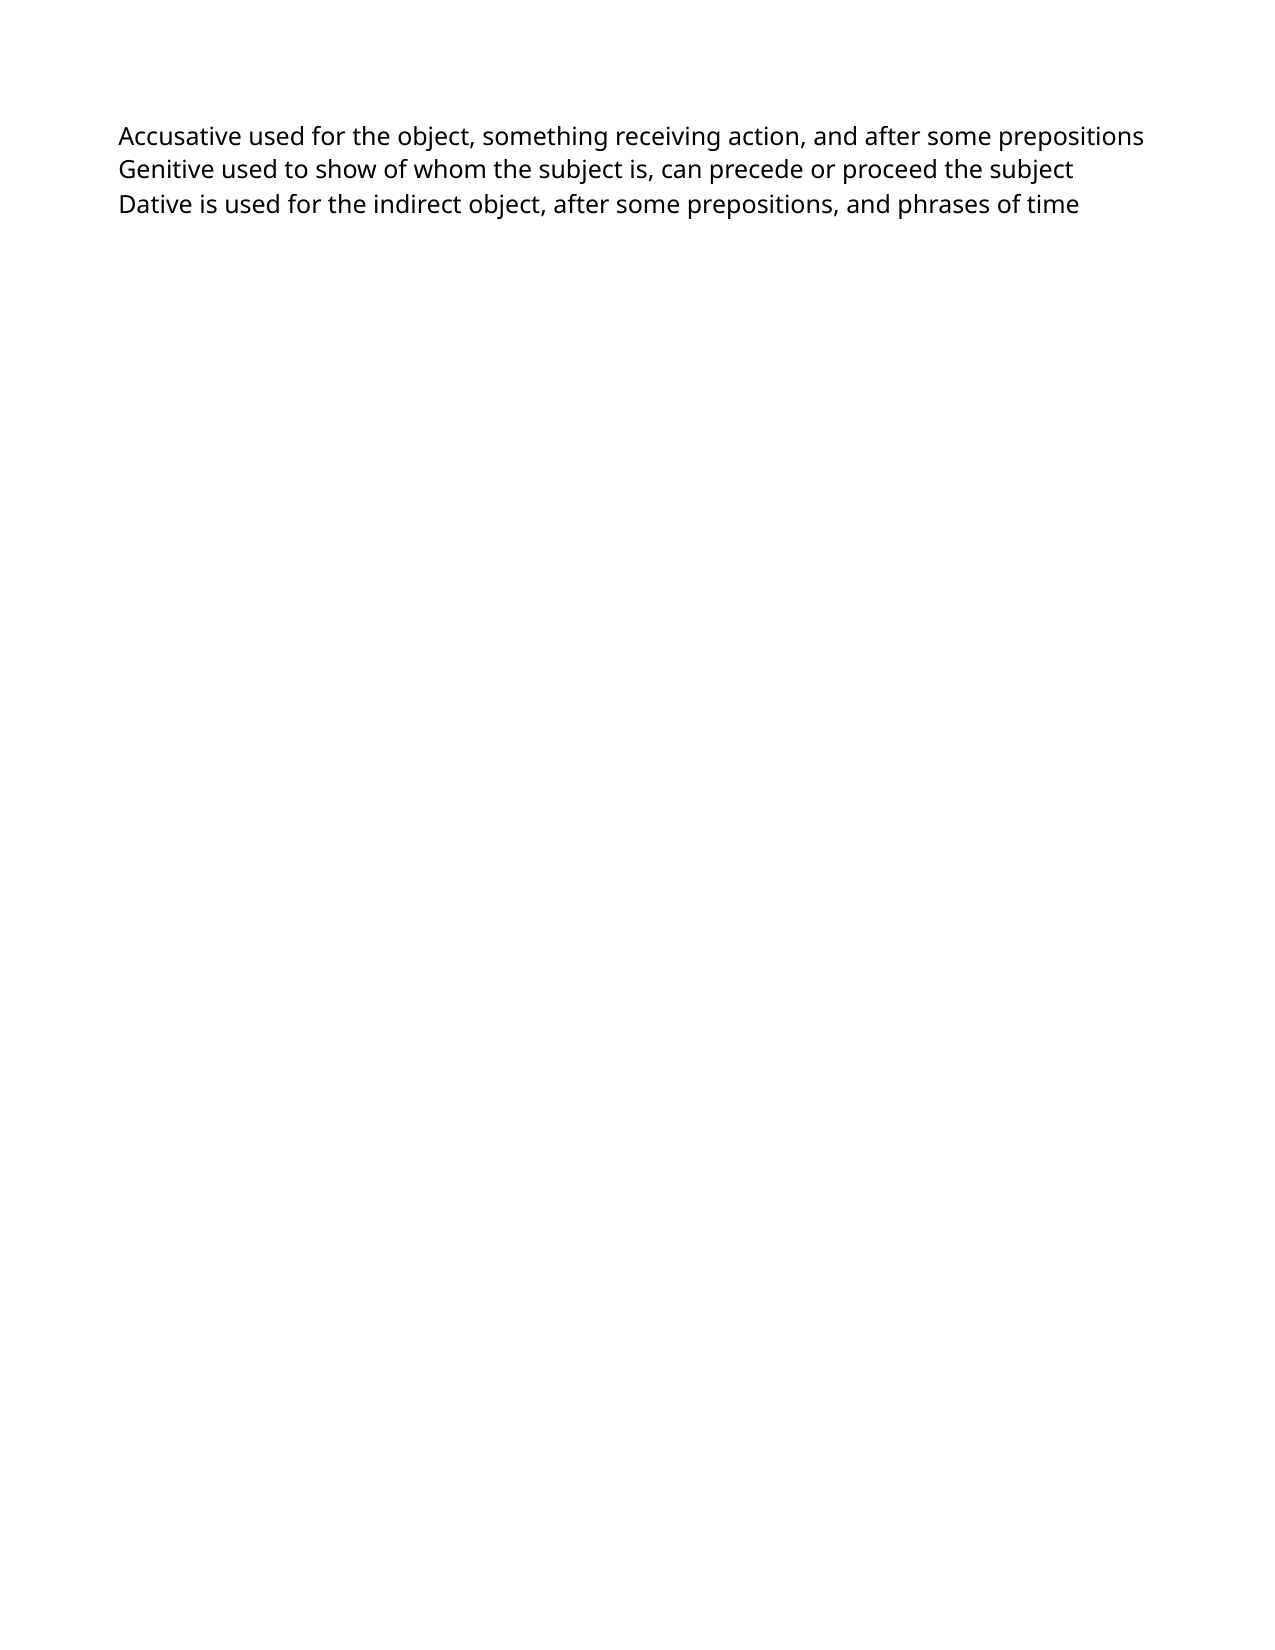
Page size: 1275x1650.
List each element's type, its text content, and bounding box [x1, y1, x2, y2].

text Genitive used to show of whom the subject is, can precede or proceed the subject [118, 152, 1157, 186]
text Dative is used for the indirect object, after some prepositions, and phrases of time [118, 186, 1157, 220]
text Accusative used for the object, something receiving action, and after some prepositions [118, 118, 1157, 152]
